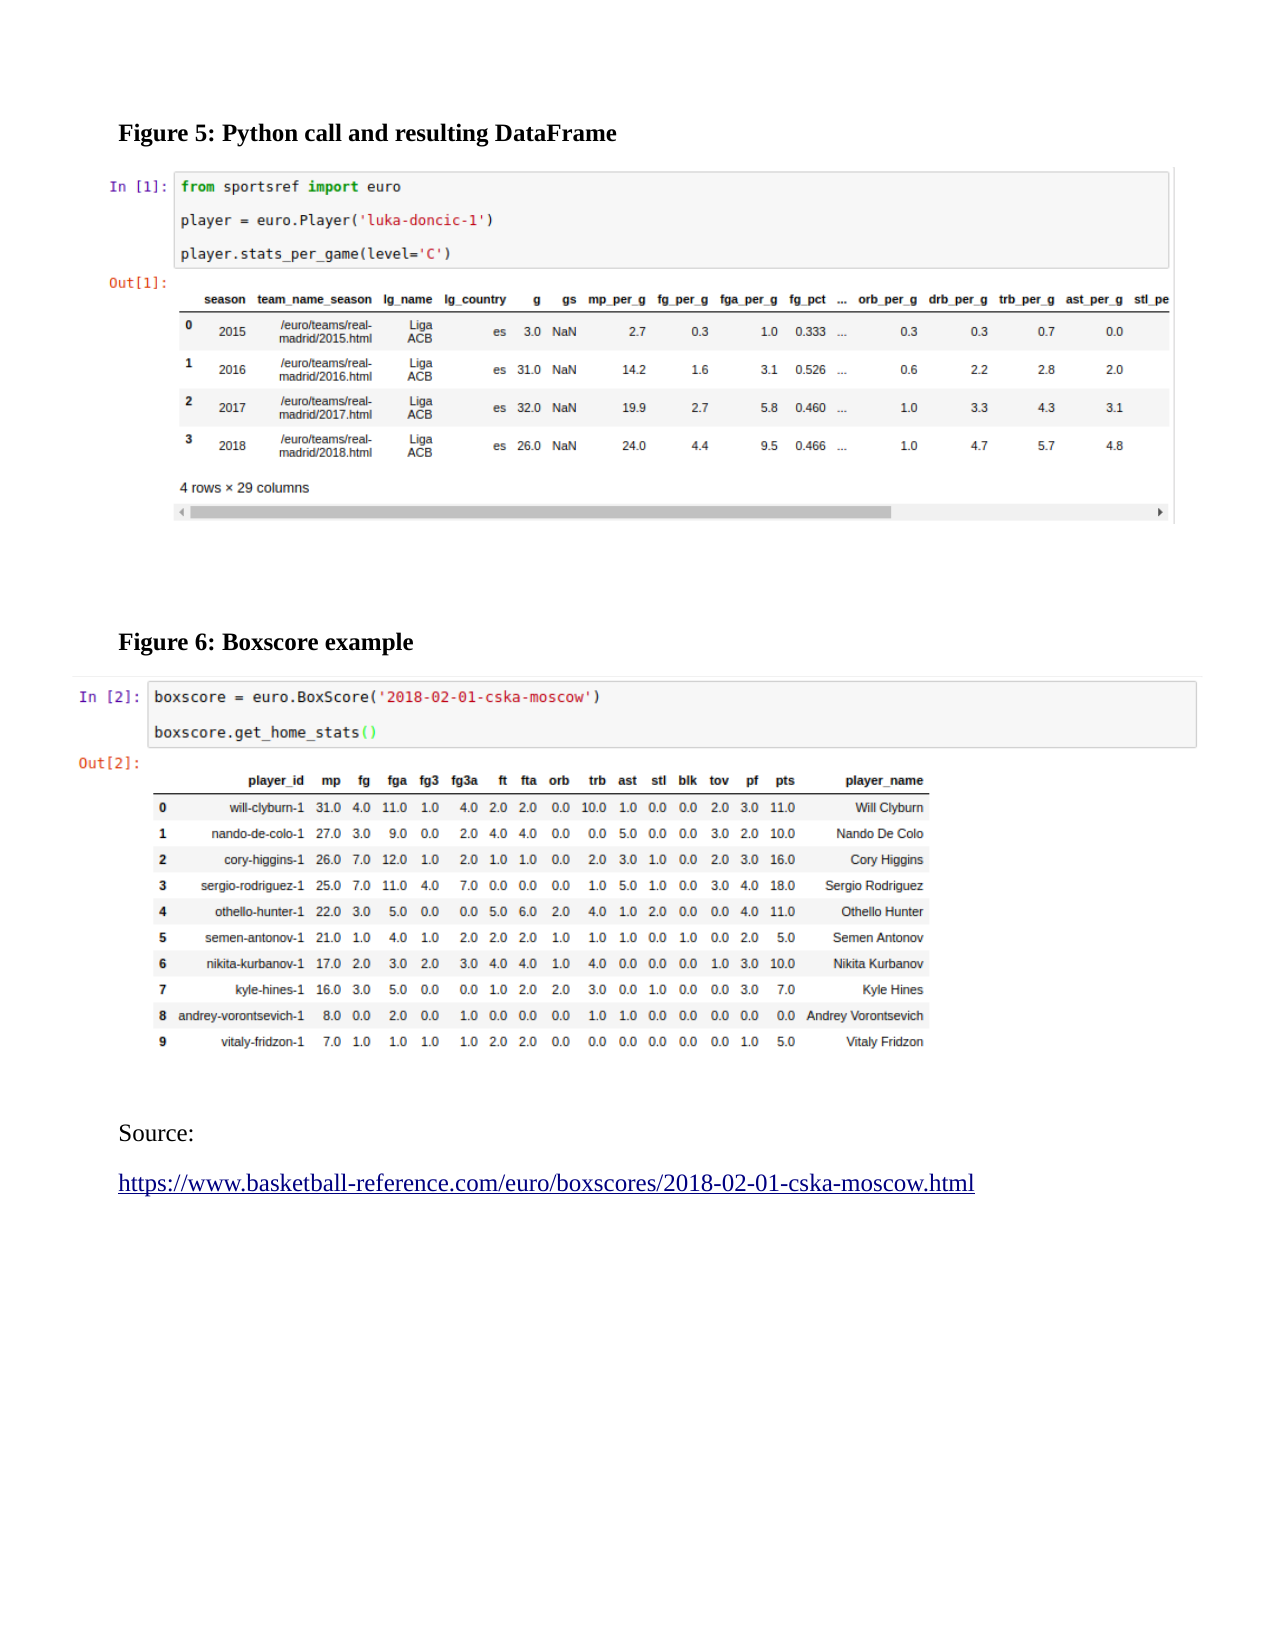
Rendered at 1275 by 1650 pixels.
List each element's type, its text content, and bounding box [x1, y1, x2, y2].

picture [100, 167, 1175, 524]
text Figure 6: Boxscore example [118, 627, 1157, 656]
picture [72, 676, 1203, 1064]
text Figure 5: Python call and resulting DataFrame [118, 118, 1157, 147]
text Source: [118, 1118, 1157, 1147]
text https://www.basketball-reference.com/euro/boxscores/2018-02-01-cska-moscow.html [118, 1168, 1157, 1196]
